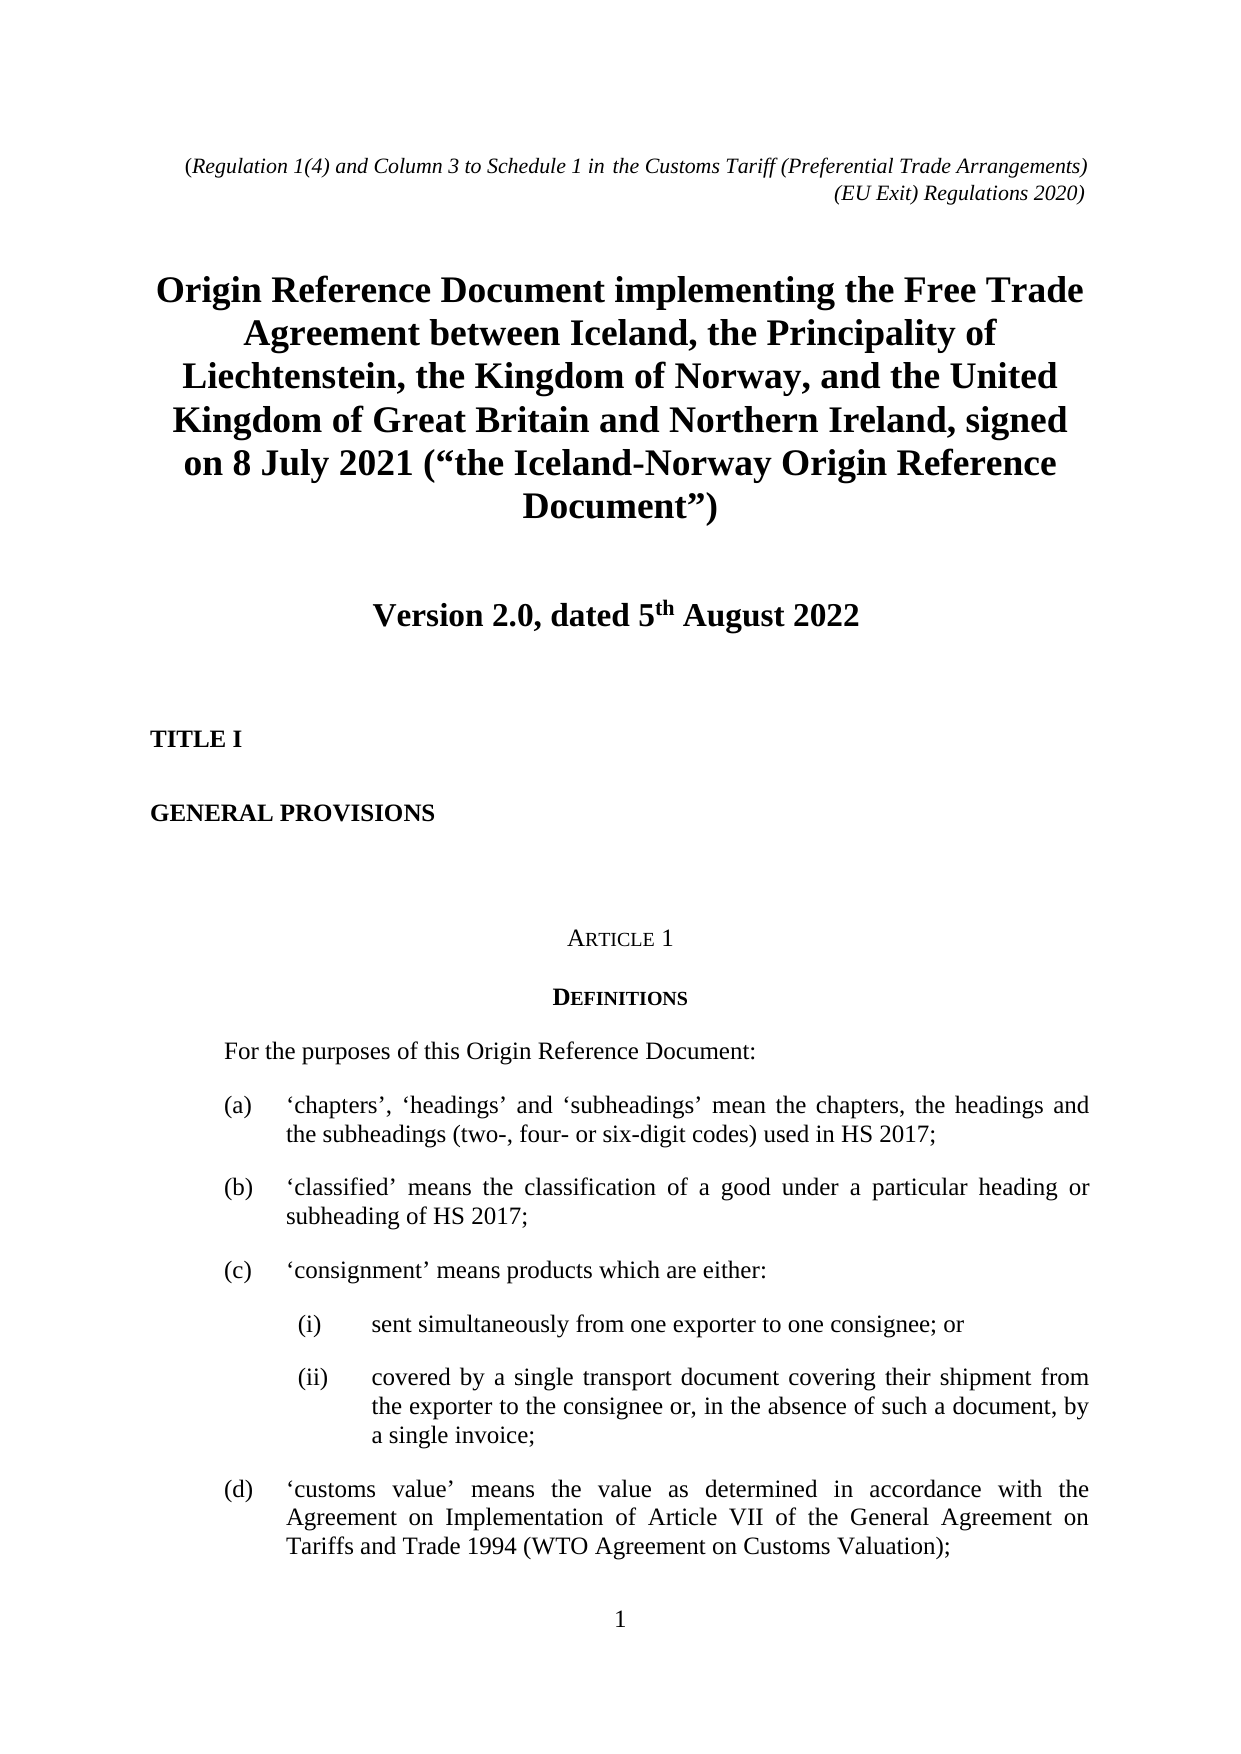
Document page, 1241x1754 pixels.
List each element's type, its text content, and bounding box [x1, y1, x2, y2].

title Definitions [150, 982, 1090, 1011]
text (c) ‘consignment’ means products which are either: [224, 1255, 1090, 1284]
text (a) ‘chapters’, ‘headings’ and ‘subheadings’ mean the chapters, the headings and the subheadings (two-, four- or six-digit codes) used in HS 2017; [224, 1090, 1090, 1147]
text Origin Reference Document implementing the Free Trade Agreement between Iceland, the Principality of Liechtenstein, the Kingdom of Norway, and the United Kingdom of Great Britain and Northern Ireland, signed on 8 July 2021 (“the Iceland-Norway Origin Reference Document”) [150, 268, 1090, 526]
subtitle Article 1 [150, 923, 1090, 951]
text (b) ‘classified’ means the classification of a good under a particular heading or subheading of HS 2017; [224, 1172, 1090, 1230]
text (d) ‘customs value’ means the value as determined in accordance with the Agreement on Implementation of Article VII of the General Agreement on Tariffs and Trade 1994 (WTO Agreement on Customs Valuation); [224, 1474, 1090, 1560]
text (i) sent simultaneously from one exporter to one consignee; or [298, 1309, 1090, 1337]
text (ii) covered by a single transport document covering their shipment from the exporter to the consignee or, in the absence of such a document, by a single invoice; [298, 1362, 1090, 1449]
text (Regulation 1(4) and Column 3 to Schedule 1 in the Customs Tariff (Preferential Trade Arrangements) (EU Exit) Regulations 2020) [150, 151, 1090, 205]
title TITLE I [150, 724, 1090, 753]
title GENERAL PROVISIONS [150, 798, 1090, 827]
subtitle Version 2.0, dated 5th August 2022 [150, 595, 1090, 633]
text For the purposes of this Origin Reference Document: [150, 1036, 1090, 1065]
